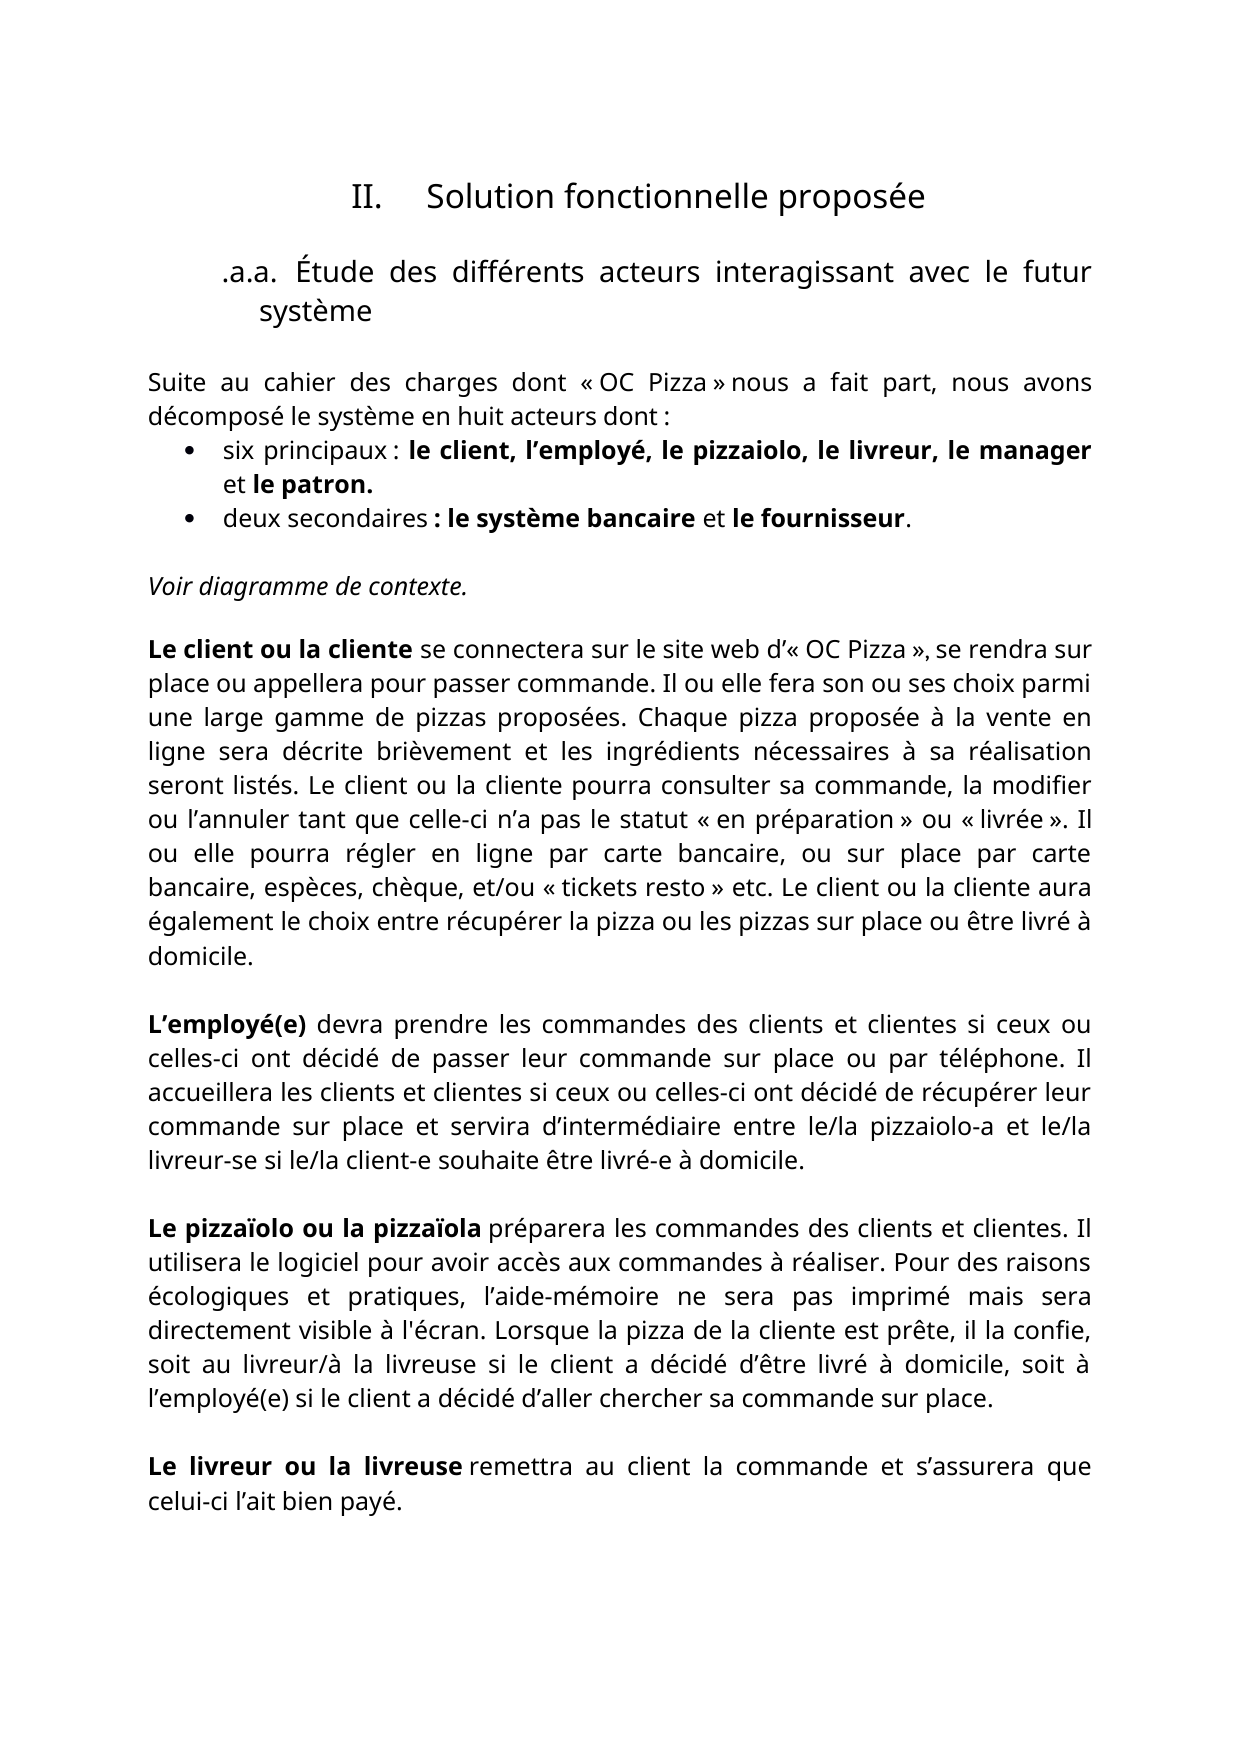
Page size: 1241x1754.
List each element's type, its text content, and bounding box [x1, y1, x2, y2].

text Voir diagramme de contexte. [148, 569, 1093, 603]
text Le client ou la cliente se connectera sur le site web d’« OC Pizza », se rendra sur place ou appellera pour passer commande. Il ou elle fera son ou ses choix parmi une large gamme de pizzas proposées. Chaque pizza proposée à la vente en ligne sera décrite brièvement et les ingrédients nécessaires à sa réalisation seront listés. Le client ou la cliente pourra consulter sa commande, la modifier ou l’annuler tant que celle-ci n’a pas le statut « en préparation » ou « livrée ». Il ou elle pourra régler en ligne par carte bancaire, ou sur place par carte bancaire, espèces, chèque, et/ou « tickets resto » etc. Le client ou la cliente aura également le choix entre récupérer la pizza ou les pizzas sur place ou être livré à domicile. [148, 632, 1093, 972]
text Suite au cahier des charges dont « OC Pizza » nous a fait part, nous avons décomposé le système en huit acteurs dont : [148, 364, 1093, 432]
list six principaux : le client, l’employé, le pizzaiolo, le livreur, le manager et le patron. [185, 432, 1093, 501]
text Le livreur ou la livreuse remettra au client la commande et s’assurera que celui-ci l’ait bien payé. [148, 1449, 1093, 1517]
text L’employé(e) devra prendre les commandes des clients et clientes si ceux ou celles-ci ont décidé de passer leur commande sur place ou par téléphone. Il accueillera les clients et clientes si ceux ou celles-ci ont décidé de récupérer leur commande sur place et servira d’intermédiaire entre le/la pizzaiolo-a et le/la livreur-se si le/la client-e souhaite être livré-e à domicile. [148, 1006, 1093, 1177]
list deux secondaires : le système bancaire et le fournisseur. [185, 501, 1093, 535]
subtitle Solution fonctionnelle proposée [185, 173, 1093, 218]
subtitle Étude des différents acteurs interagissant avec le futur système [221, 251, 1093, 330]
text Le pizzaïolo ou la pizzaïola préparera les commandes des clients et clientes. Il utilisera le logiciel pour avoir accès aux commandes à réaliser. Pour des raisons écologiques et pratiques, l’aide-mémoire ne sera pas imprimé mais sera directement visible à l'écran. Lorsque la pizza de la cliente est prête, il la confie, soit au livreur/à la livreuse si le client a décidé d’être livré à domicile, soit à l’employé(e) si le client a décidé d’aller chercher sa commande sur place. [148, 1211, 1093, 1415]
